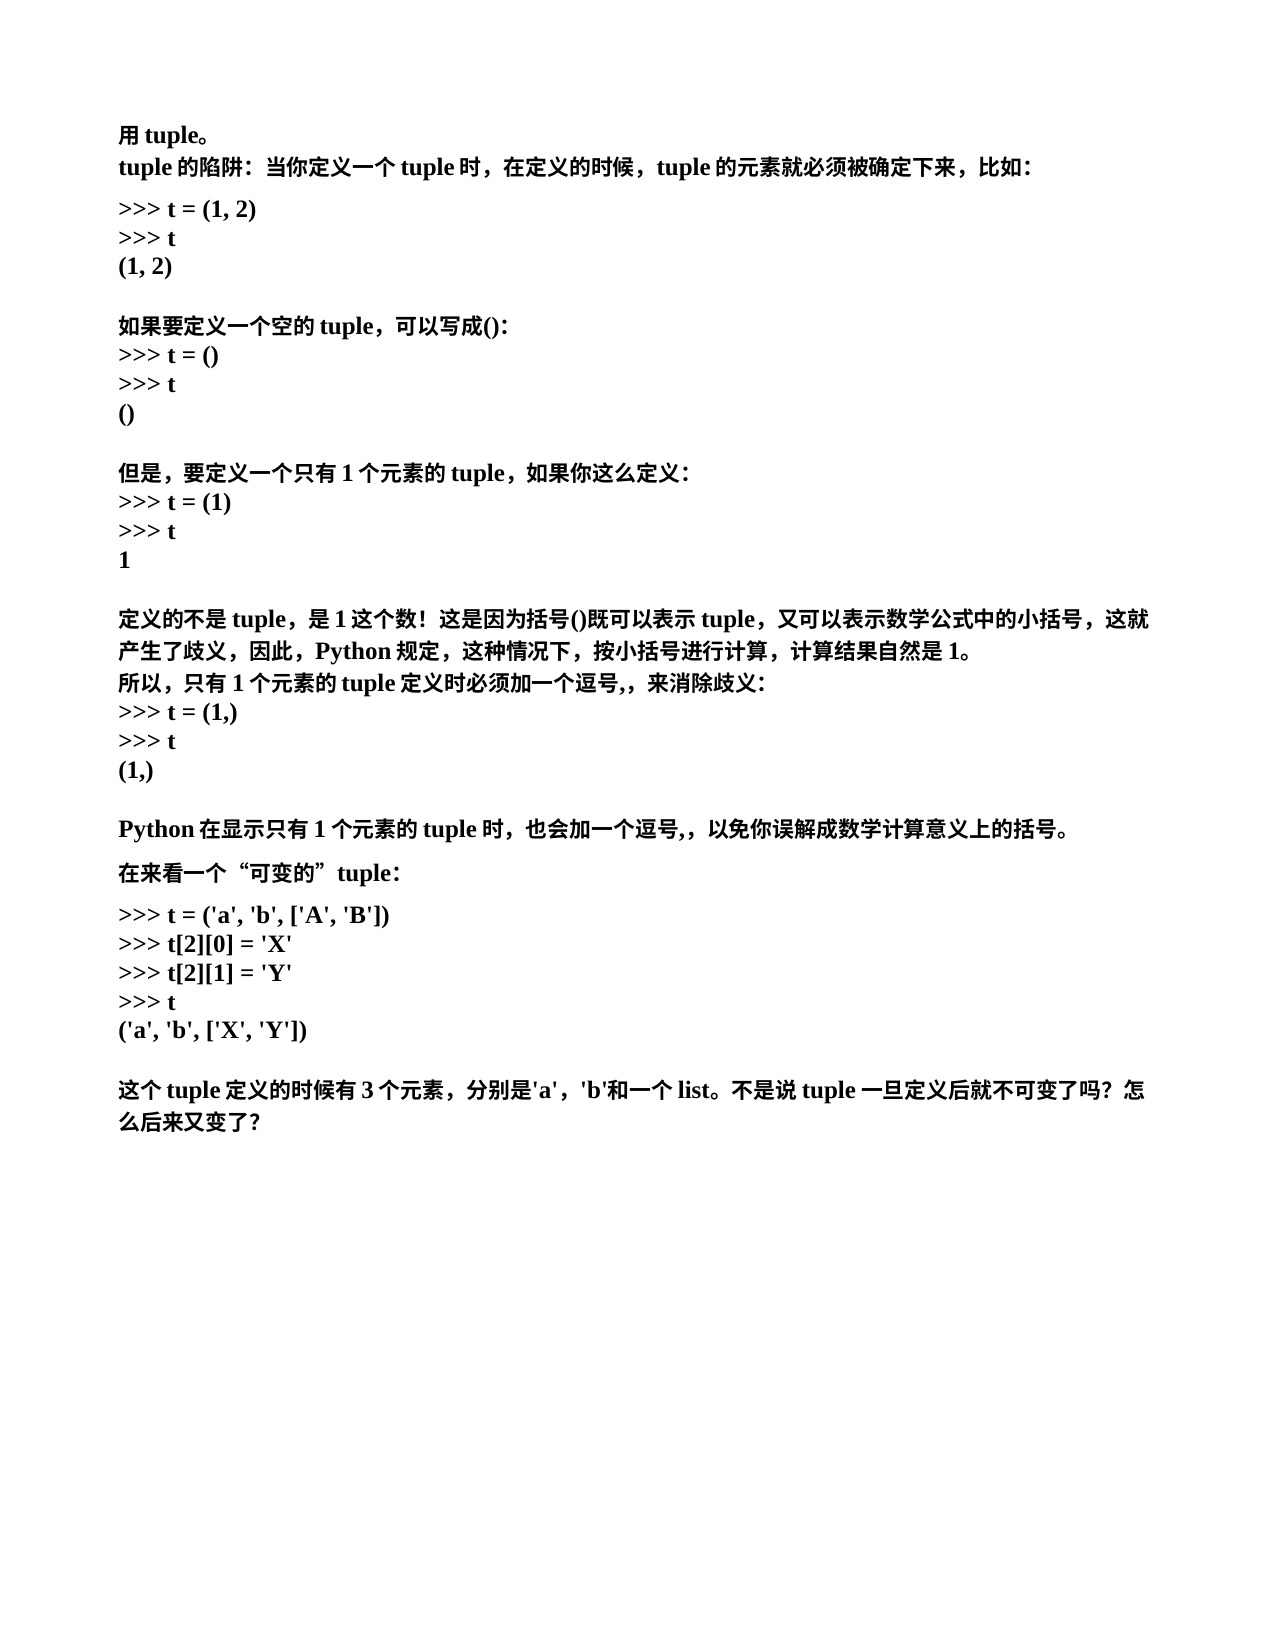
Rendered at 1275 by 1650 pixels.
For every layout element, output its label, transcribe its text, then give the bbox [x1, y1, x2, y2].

text 用tuple。 tuple的陷阱：当你定义一个tuple时，在定义的时候，tuple的元素就必须被确定下来，比如： [118, 118, 1157, 181]
text >>> t = ('a', 'b', ['A', 'B']) >>> t[2][0] = 'X' >>> t[2][1] = 'Y' >>> t ('a', 'b', ['X', 'Y']) [118, 901, 1157, 1044]
text 这个tuple定义的时候有3个元素，分别是'a'，'b'和一个list。不是说tuple一旦定义后就不可变了吗？怎么后来又变了？ [118, 1044, 1157, 1136]
text >>> t = (1) >>> t 1 [118, 487, 1157, 573]
text >>> t = (1, 2) >>> t (1, 2) [118, 194, 1157, 280]
text 在来看一个“可变的”tuple： [118, 856, 1157, 888]
text >>> t = (1,) >>> t (1,) [118, 697, 1157, 783]
text 如果要定义一个空的tuple，可以写成()： [118, 280, 1157, 341]
text >>> t = () >>> t () [118, 341, 1157, 427]
text Python在显示只有1个元素的tuple时，也会加一个逗号,，以免你误解成数学计算意义上的括号。 [118, 783, 1157, 844]
text 定义的不是tuple，是1这个数！这是因为括号()既可以表示tuple，又可以表示数学公式中的小括号，这就产生了歧义，因此，Python规定，这种情况下，按小括号进行计算，计算结果自然是1。 所以，只有1个元素的tuple定义时必须加一个逗号,，来消除歧义： [118, 573, 1157, 697]
text 但是，要定义一个只有1个元素的tuple，如果你这么定义： [118, 427, 1157, 487]
